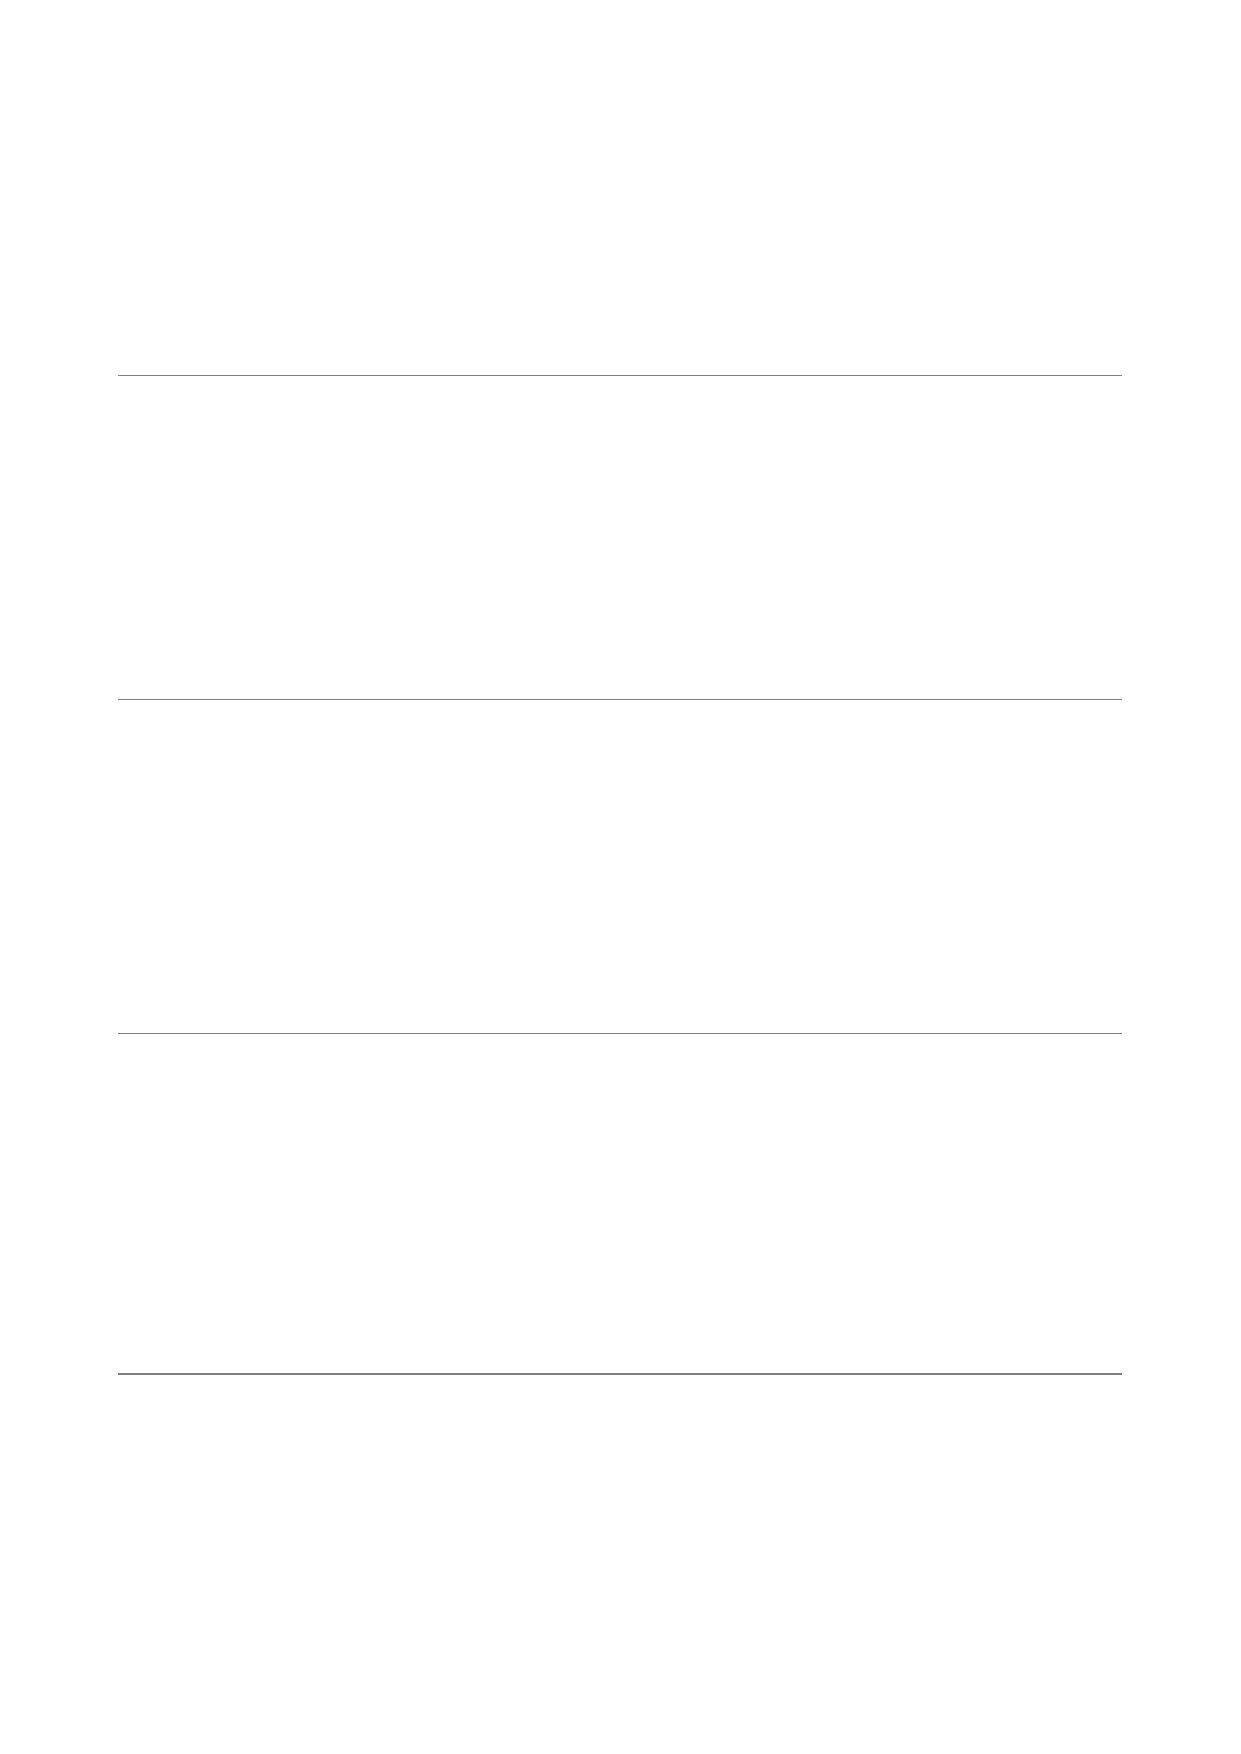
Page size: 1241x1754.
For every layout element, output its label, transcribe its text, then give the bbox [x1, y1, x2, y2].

table_cell instanceof, name [496, 982, 734, 1019]
table_cell Несколько catch? [118, 945, 496, 982]
table_cell Как различать? [118, 982, 496, 1019]
list про одно и то же → один try [162, 589, 1122, 618]
text if (e instanceof ValidationError) { [118, 189, 1122, 213]
table_cell ❌ Нет [496, 945, 734, 982]
table_cell ✅ Да [496, 840, 734, 876]
table_cell Можно ли различать ошибки? [118, 911, 496, 945]
text try ловит первую ошибку, а catch решает, что с ней делать [177, 1139, 1063, 1170]
subtitle 8. Кратко в таблице [118, 749, 1122, 792]
text Да 👍 именно так. SyntaxError, TypeError, ReferenceError и другие — это классы в JavaScript. [118, 1228, 1122, 1292]
subtitle Одна фраза для запоминания [118, 1084, 1122, 1127]
text От него наследуются все остальные ошибки. [118, 1584, 1122, 1612]
text } catch (e) { [118, 165, 1122, 189]
list про разные этапы → разные try [162, 637, 1122, 665]
text Давай разложим это чётко и без лишней воды. [118, 1312, 1122, 1340]
table_cell Ловится ли много ошибок сразу? [118, 876, 496, 911]
table_cell ✅ Да [496, 911, 734, 945]
text try — это граница ответственности [177, 481, 1063, 512]
table_cell Может ли быть много кода в try? [118, 840, 496, 876]
table_header Ответ [496, 805, 734, 839]
subtitle 7. Важное правило [118, 426, 1122, 469]
table_header Вопрос [118, 805, 496, 839]
text alert("Ошибка валидации: " + e.message); [118, 213, 1122, 236]
text } else { [118, 236, 1122, 260]
text } [118, 118, 1122, 142]
text Если код внутри: [118, 541, 1122, 570]
text В JavaScript есть базовый класс: [118, 1483, 1122, 1512]
text } [118, 284, 1122, 307]
subtitle 1. Базовый класс Error [118, 1424, 1122, 1471]
text Error [118, 1531, 1122, 1554]
table_cell ❌ Нет [496, 876, 734, 911]
text throw e; [118, 260, 1122, 284]
text } [118, 307, 1122, 331]
